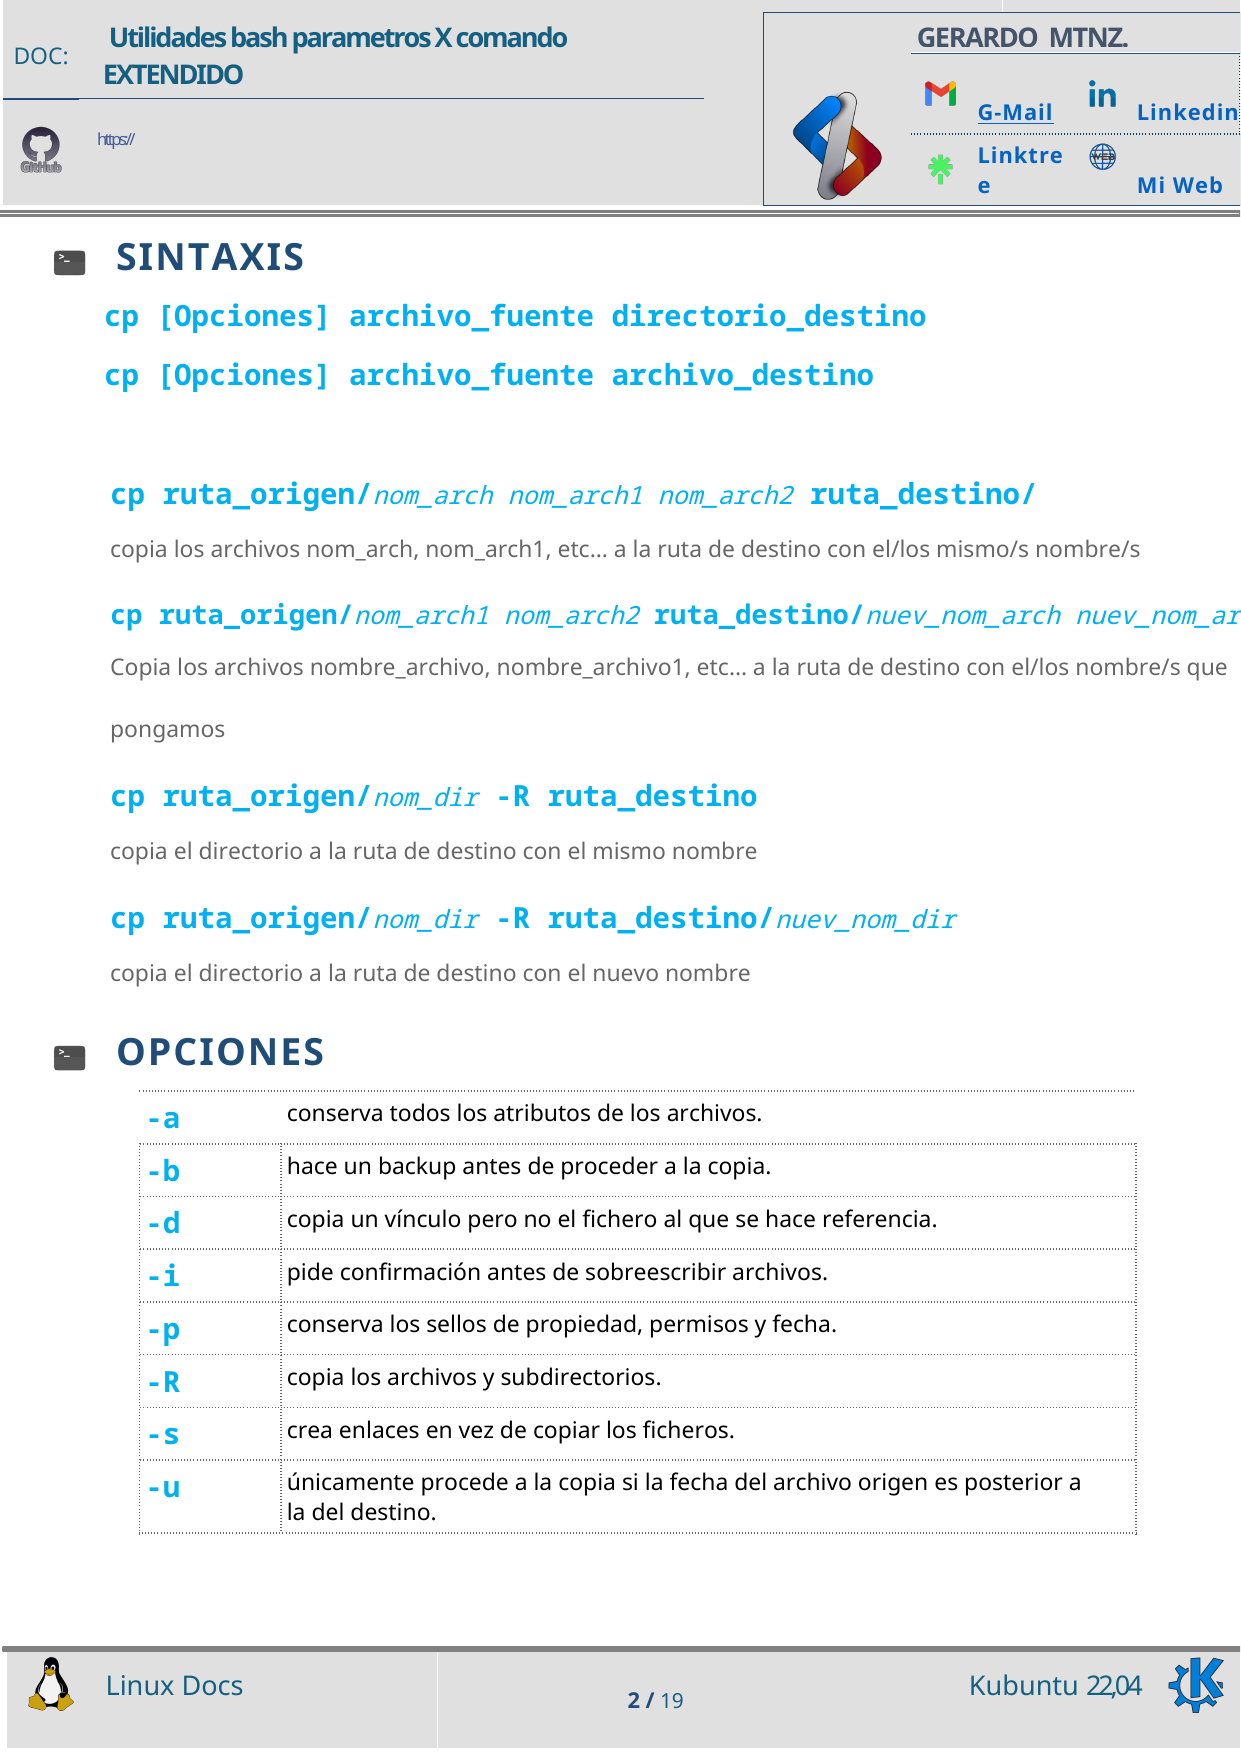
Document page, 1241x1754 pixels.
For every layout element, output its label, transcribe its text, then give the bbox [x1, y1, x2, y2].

text cp [Opciones] archivo_fuente archivo_destino [104, 354, 1240, 394]
table_cell copia un vínculo pero no el fichero al que se hace referencia. [281, 1196, 1136, 1248]
table_cell conserva los sellos de propiedad, permisos y fecha. [281, 1301, 1136, 1354]
picture [1086, 77, 1119, 110]
table_cell -u [139, 1459, 281, 1532]
picture [20, 1655, 80, 1715]
table_header conserva todos los atributos de los archivos. [281, 1090, 1136, 1143]
table_cell -R [139, 1354, 281, 1406]
table_cell -d [139, 1196, 281, 1248]
table_cell copia los archivos y subdirectorios. [281, 1354, 1136, 1406]
text copia los archivos nom_arch, nom_arch1, etc… a la ruta de destino con el/los mismo/s nombre/s [110, 533, 1240, 564]
table_cell únicamente procede a la copia si la fecha del archivo origen es posterior a la del destino. [281, 1459, 1136, 1532]
table_cell -i [139, 1248, 281, 1301]
text copia el directorio a la ruta de destino con el nuevo nombre [110, 957, 1240, 988]
table_cell crea enlaces en vez de copiar los ficheros. [281, 1406, 1136, 1459]
text cp [Opciones] archivo_fuente directorio_destino [104, 295, 1240, 334]
subtitle OPCIONES [51, 1026, 1240, 1077]
subtitle SINTAXIS [51, 230, 1240, 281]
text cp ruta_origen/nom_arch nom_arch1 nom_arch2 ruta_destino/ [110, 473, 1240, 513]
picture [924, 77, 957, 110]
table_cell -p [139, 1301, 281, 1354]
text cp ruta_origen/nom_arch1 nom_arch2 ruta_destino/nuev_nom_arch nuev_nom_arch1 [110, 595, 1240, 632]
table_header -a [139, 1090, 281, 1143]
picture [925, 154, 956, 185]
table_cell hace un backup antes de proceder a la copia. [281, 1143, 1136, 1196]
picture [1086, 140, 1119, 173]
text copia el directorio a la ruta de destino con el mismo nombre [110, 835, 1240, 866]
picture [783, 85, 891, 200]
text cp ruta_origen/nom_dir -R ruta_destino [110, 776, 1240, 815]
picture [1166, 1655, 1226, 1715]
table_cell -s [139, 1406, 281, 1459]
table_cell pide confirmación antes de sobreescribir archivos. [281, 1248, 1136, 1301]
text cp ruta_origen/nom_dir -R ruta_destino/nuev_nom_dir [110, 898, 1240, 937]
table_cell -b [139, 1143, 281, 1196]
text Copia los archivos nombre_archivo, nombre_archivo1, etc… a la ruta de destino con el/los nombre/s que pongamos [110, 651, 1240, 744]
picture [12, 122, 70, 177]
